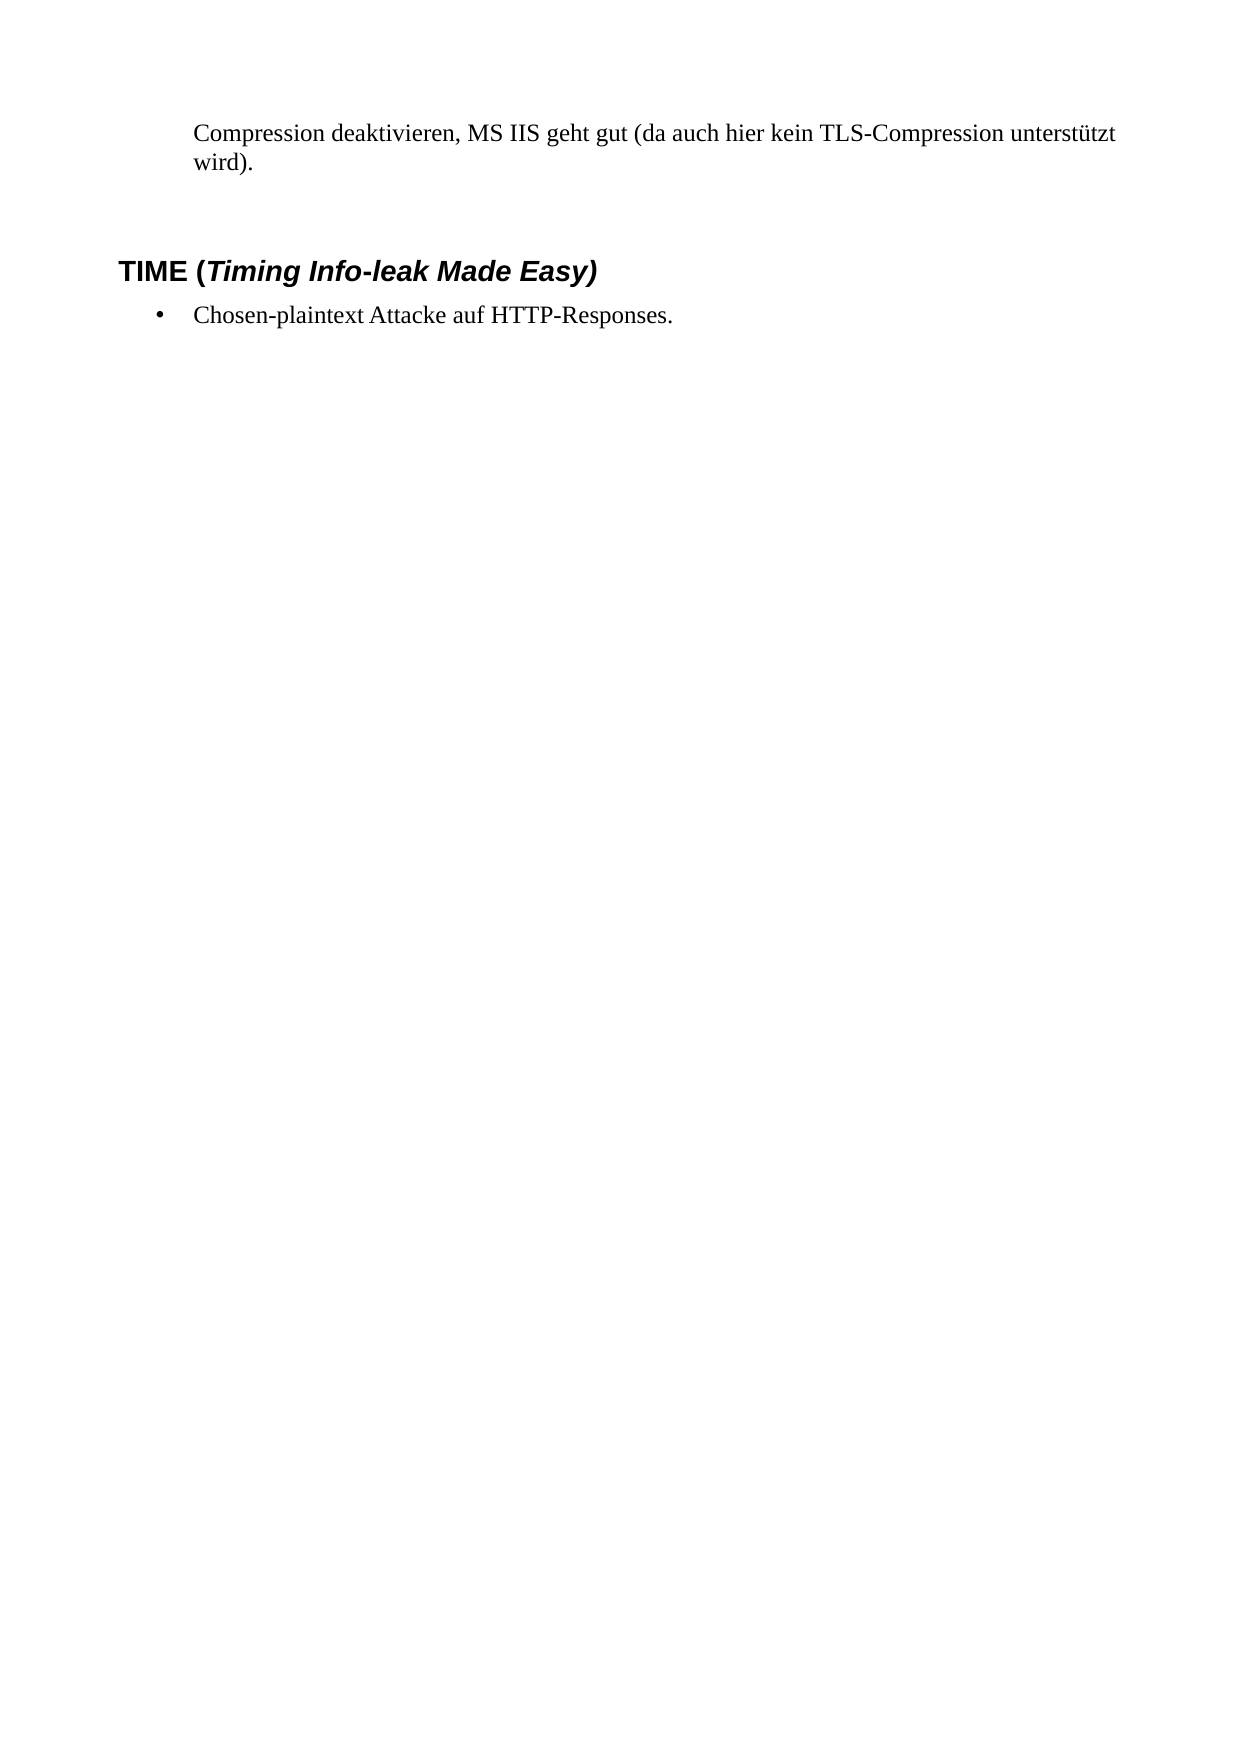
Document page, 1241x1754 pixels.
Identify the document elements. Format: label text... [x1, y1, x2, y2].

list Compression deaktivieren, MS IIS geht gut (da auch hier kein TLS-Compression unterstützt wird). [156, 118, 1122, 176]
list Chosen-plaintext Attacke auf HTTP-Responses. [156, 300, 1122, 329]
subtitle TIME (Timing Info-leak Made Easy) [118, 254, 1122, 288]
